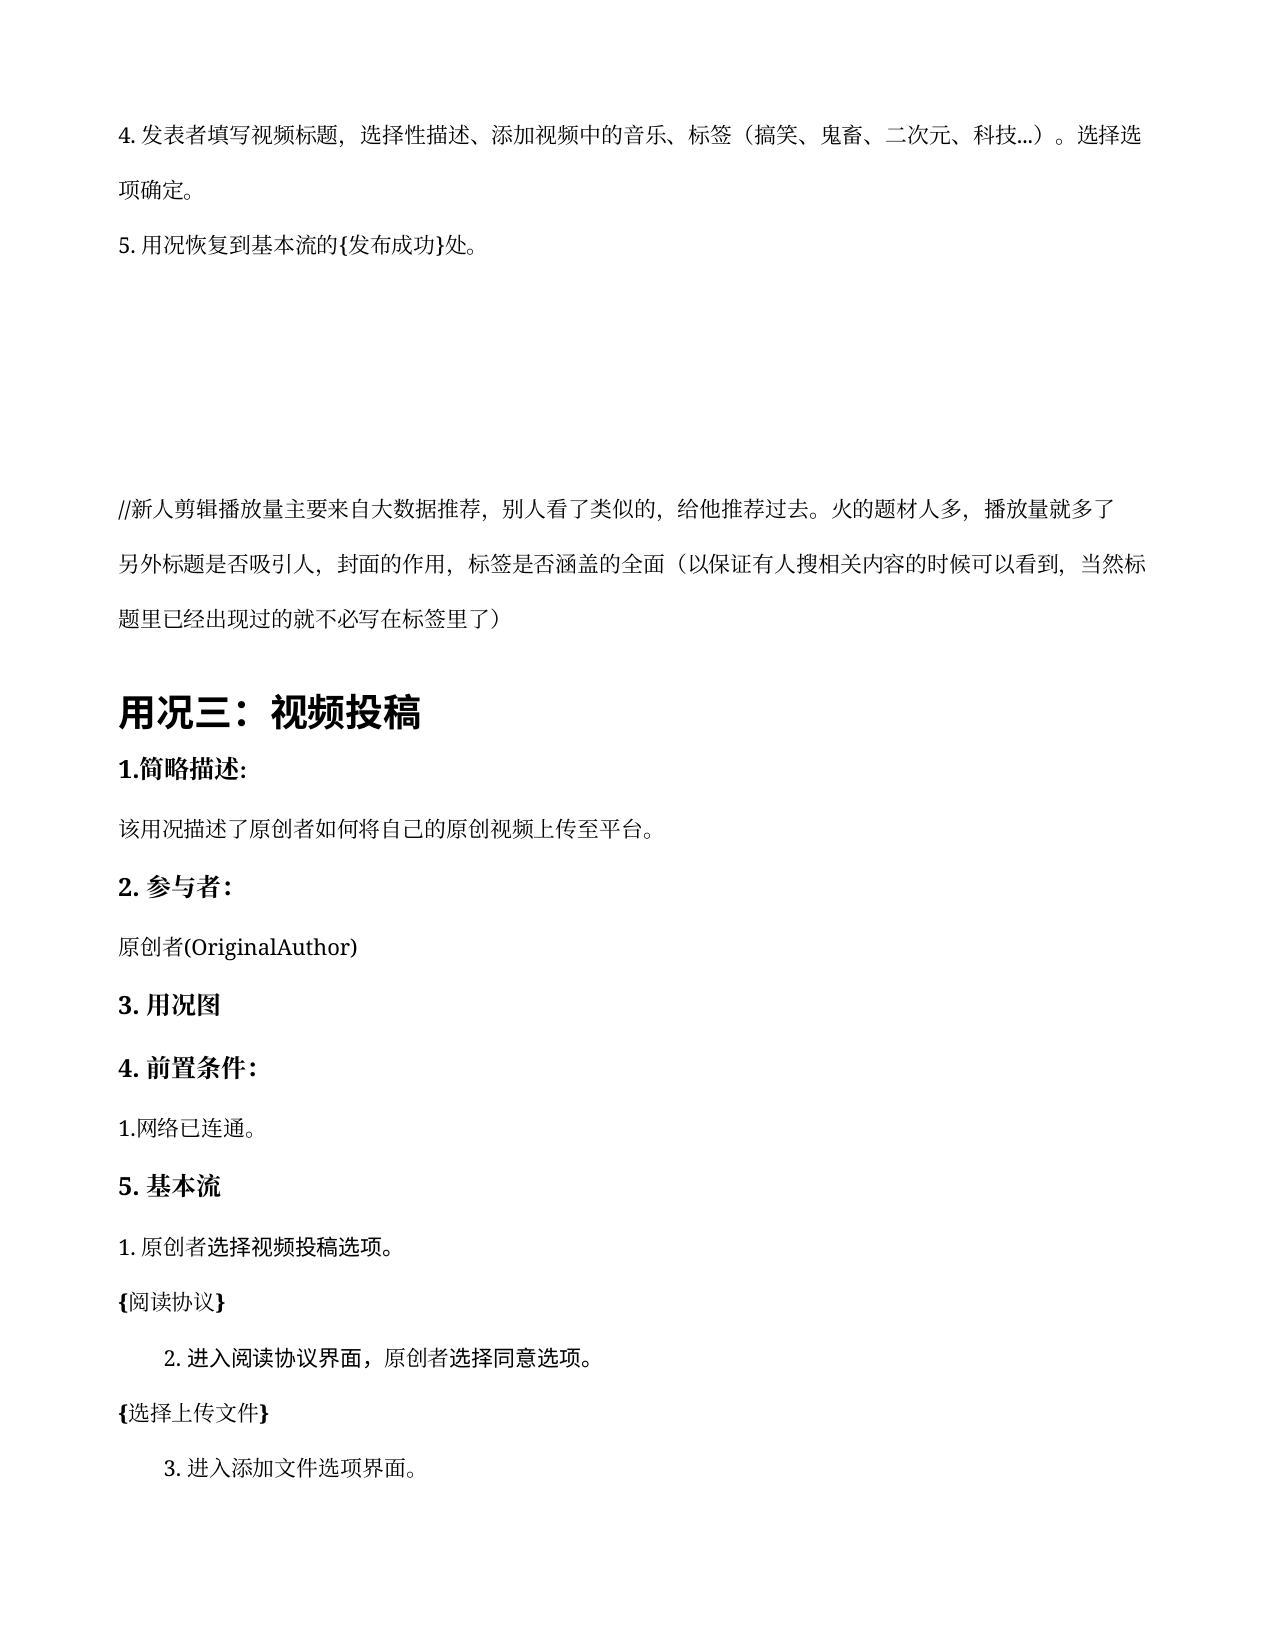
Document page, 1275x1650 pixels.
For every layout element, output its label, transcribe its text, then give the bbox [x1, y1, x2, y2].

text 4. 发表者填写视频标题，选择性描述、添加视频中的音乐、标签（搞笑、鬼畜、二次元、科技...）。选择选项确定。 [118, 118, 1157, 205]
text 1.网络已连通。 [118, 1112, 1157, 1143]
text 2. 参与者： [118, 867, 1157, 903]
text //新人剪辑播放量主要来自大数据推荐，别人看了类似的，给他推荐过去。火的题材人多，播放量就多了 [118, 492, 1157, 523]
text {阅读协议} [118, 1285, 1157, 1317]
text 3. 进入添加文件选项界面。 [118, 1451, 1157, 1483]
subtitle 用况三：视频投稿 [118, 682, 1157, 737]
text 原创者(OriginalAuthor) [118, 930, 1157, 962]
text 该用况描述了原创者如何将自己的原创视频上传至平台。 [118, 812, 1157, 844]
text 1. 原创者选择视频投稿选项。 [118, 1230, 1157, 1262]
text 另外标题是否吸引人，封面的作用，标签是否涵盖的全面（以保证有人搜相关内容的时候可以看到，当然标题里已经出现过的就不必写在标签里了） [118, 547, 1157, 633]
text 3. 用况图 [118, 986, 1157, 1022]
text {选择上传文件} [118, 1396, 1157, 1428]
text 2. 进入阅读协议界面，原创者选择同意选项。 [118, 1341, 1157, 1372]
text 5. 用况恢复到基本流的{发布成功}处。 [118, 228, 1157, 260]
text 1.简略描述: [118, 749, 1157, 785]
text 5. 基本流 [118, 1167, 1157, 1203]
text 4. 前置条件： [118, 1049, 1157, 1085]
